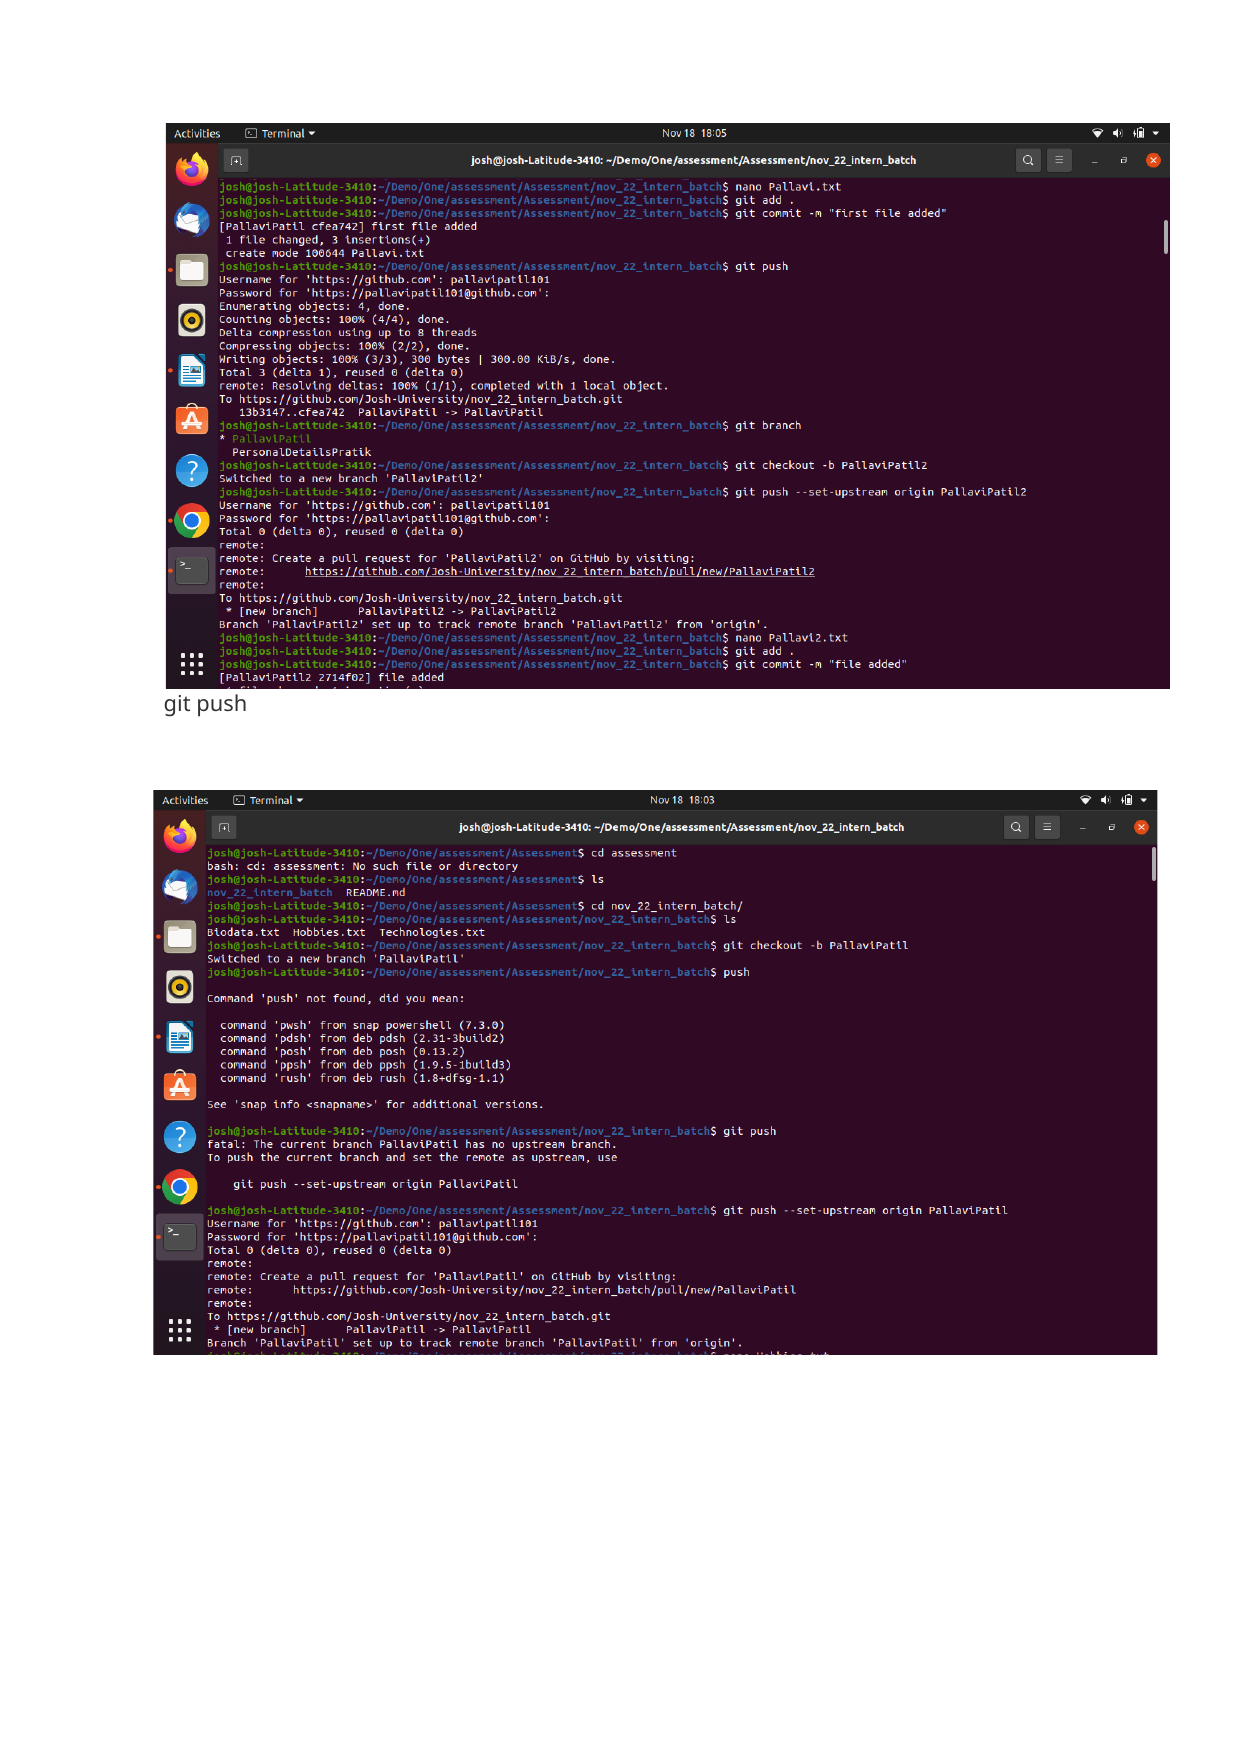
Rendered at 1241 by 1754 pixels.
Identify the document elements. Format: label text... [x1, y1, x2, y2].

picture [165, 123, 1170, 689]
text git push [118, 118, 1122, 718]
picture [153, 790, 1158, 1355]
